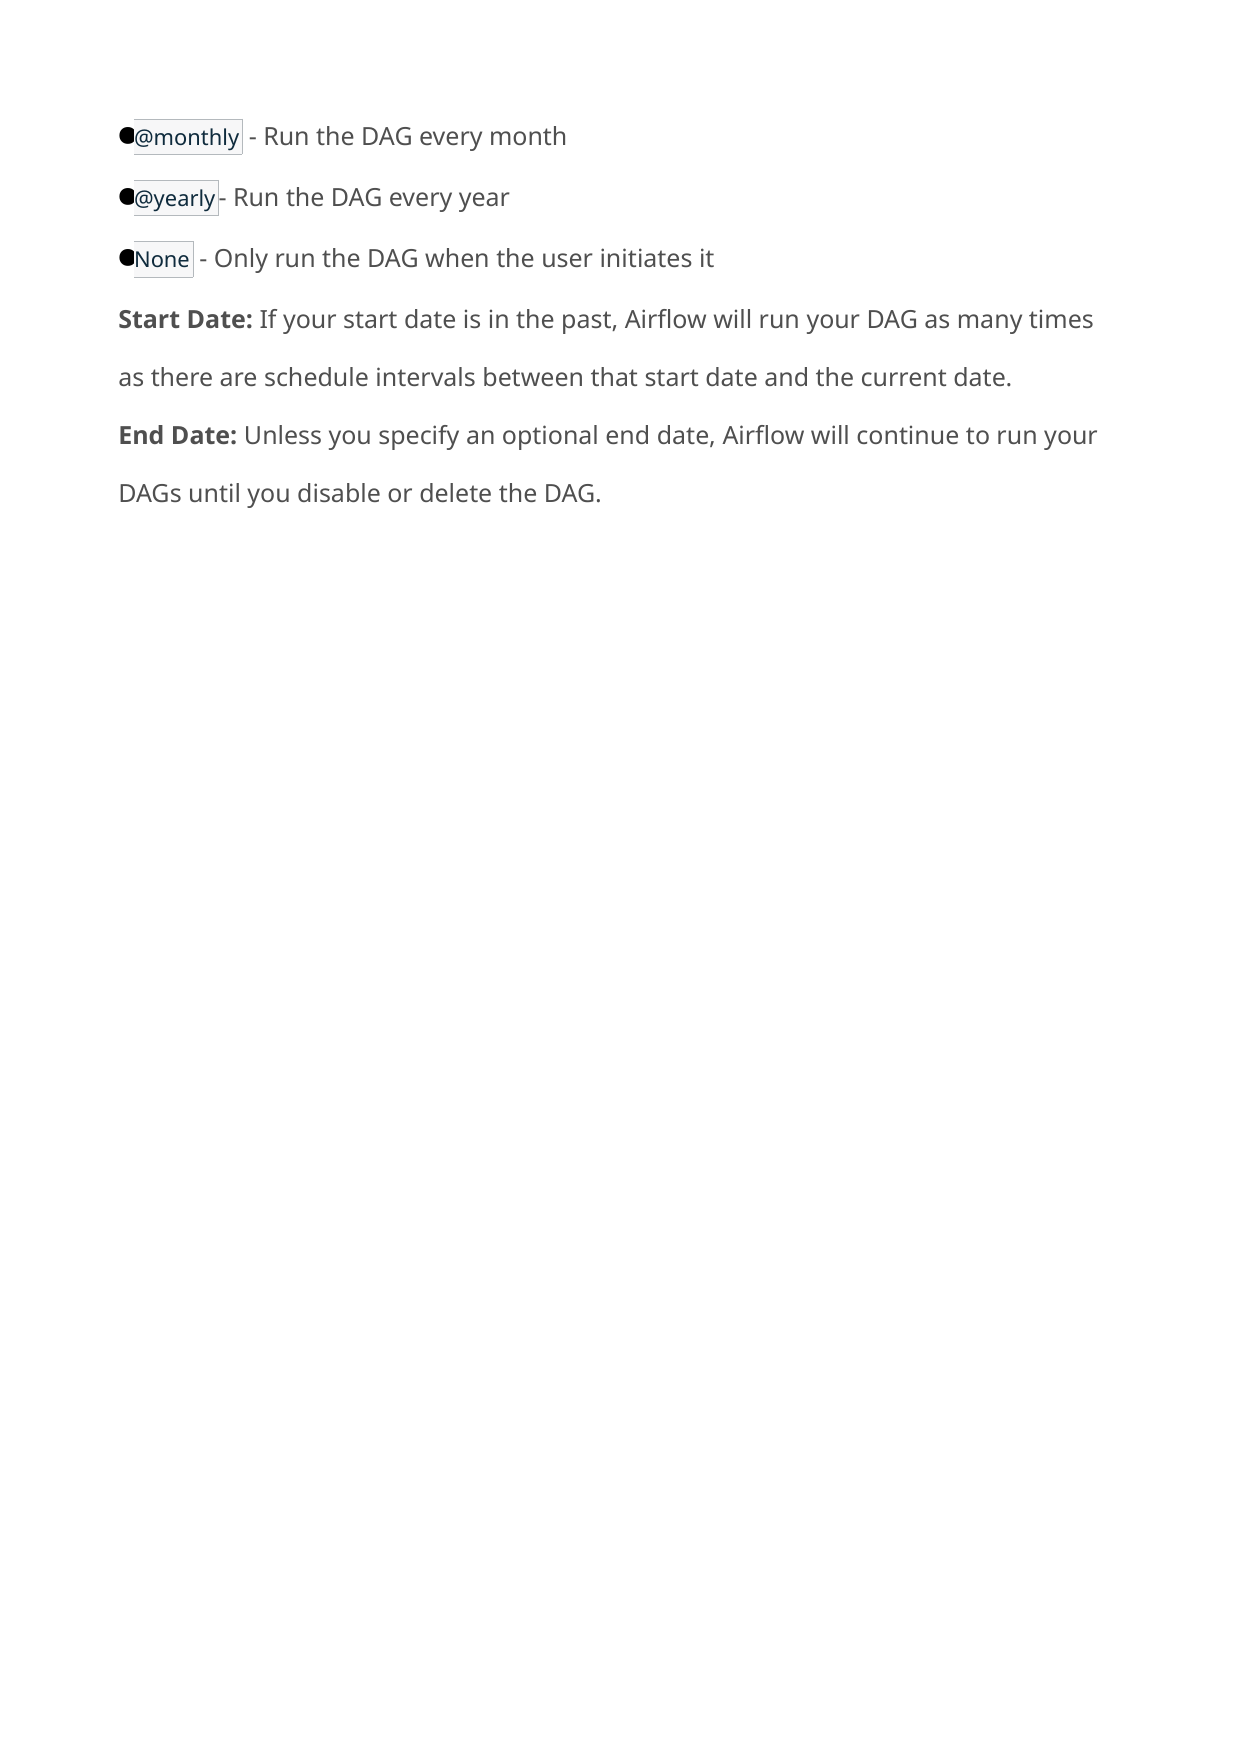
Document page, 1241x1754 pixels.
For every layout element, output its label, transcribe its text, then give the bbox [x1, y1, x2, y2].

text Start Date: If your start date is in the past, Airflow will run your DAG as many times as there are schedule intervals between that start date and the current date. [118, 302, 1122, 394]
list @yearly- Run the DAG every year [219, 179, 1122, 216]
list None - Only run the DAG when the user initiates it [118, 241, 193, 277]
list @monthly - Run the DAG every month [243, 118, 1122, 154]
list None - Only run the DAG when the user initiates it [194, 241, 1122, 277]
list @yearly- Run the DAG every year [118, 179, 218, 216]
list @monthly - Run the DAG every month [118, 118, 242, 154]
text End Date: Unless you specify an optional end date, Airflow will continue to run your DAGs until you disable or delete the DAG. [118, 418, 1122, 510]
